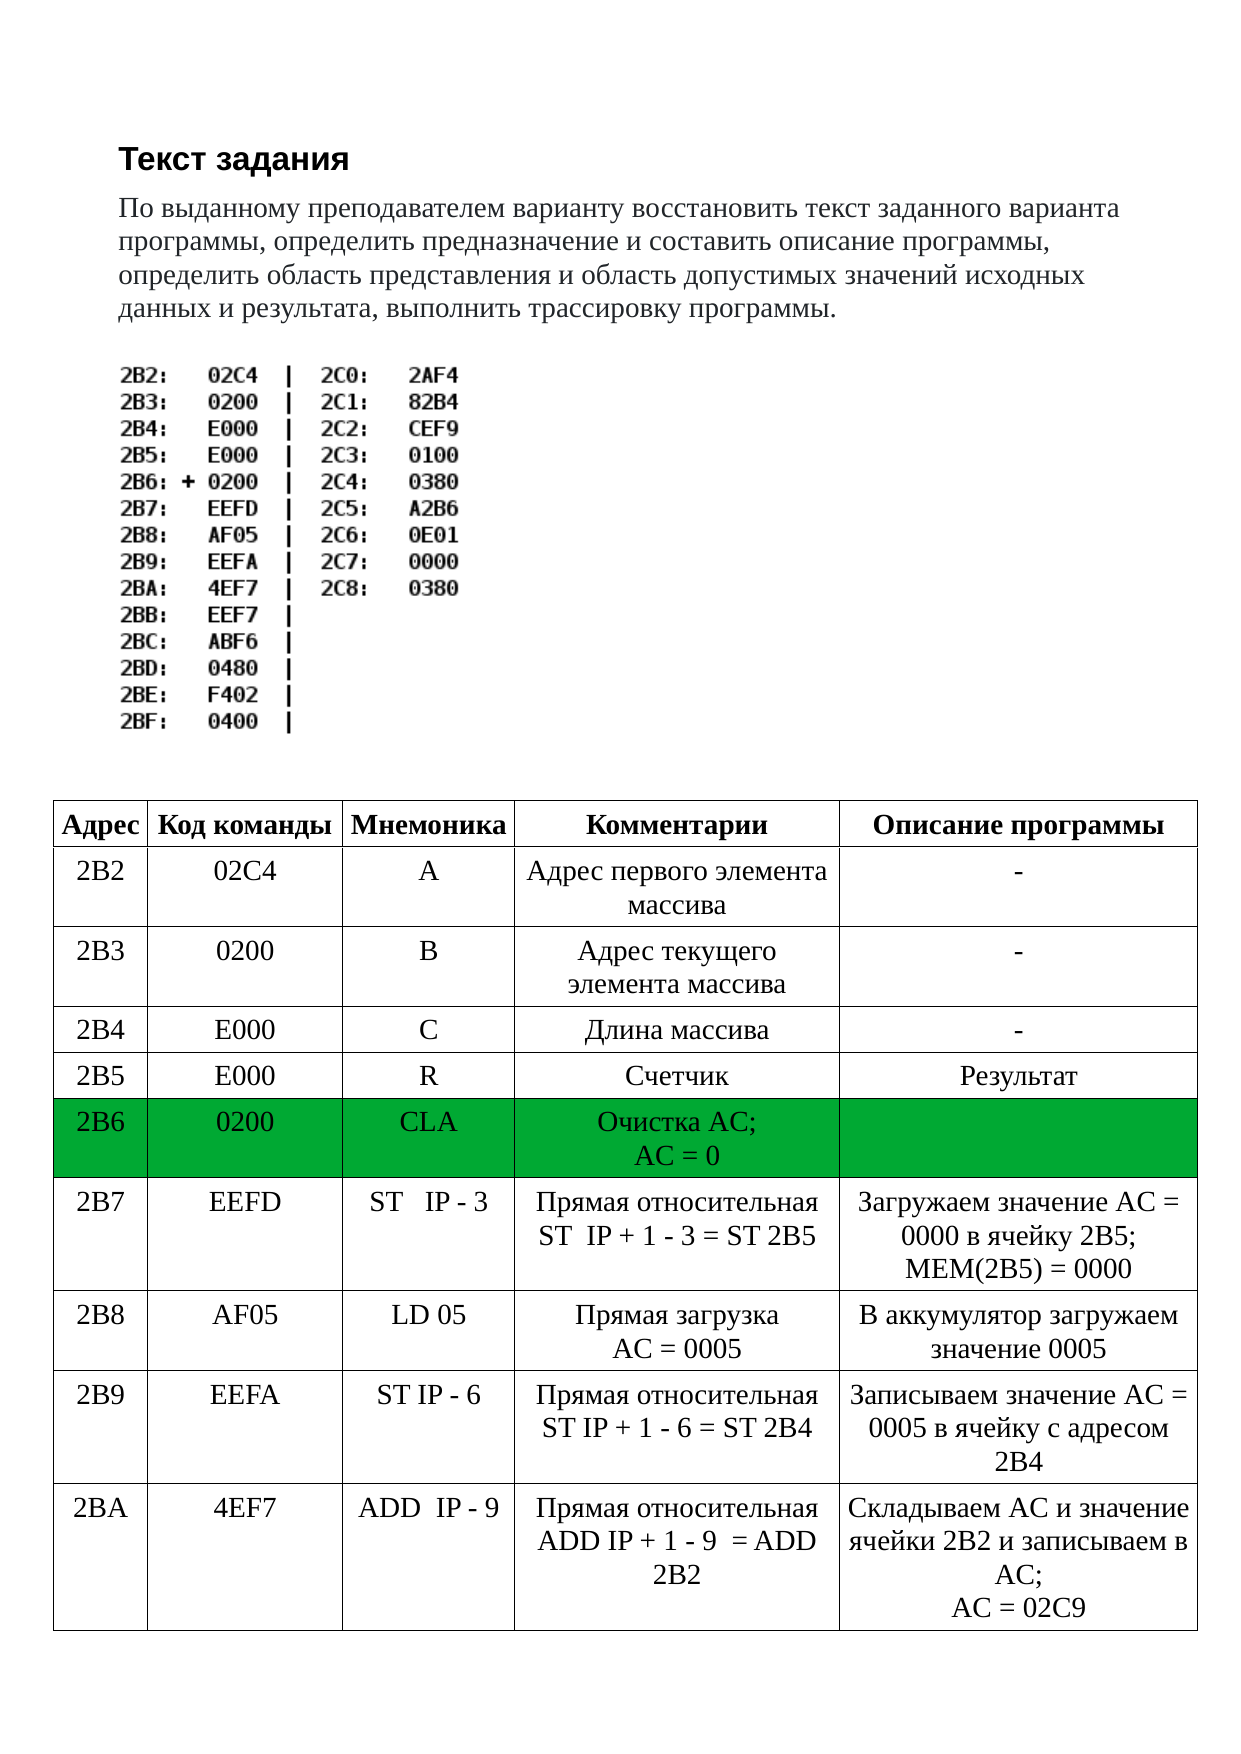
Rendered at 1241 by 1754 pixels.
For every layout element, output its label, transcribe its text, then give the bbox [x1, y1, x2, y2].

table_cell E000 [148, 1007, 342, 1052]
table_cell - [840, 848, 1197, 926]
table_cell CLA [343, 1099, 514, 1177]
table_cell 2B4 [54, 1007, 147, 1052]
table_cell Прямая загрузка AC = 0005 [515, 1291, 839, 1370]
table_cell E000 [148, 1053, 342, 1098]
table_cell - [840, 1007, 1197, 1052]
table_header Описание программы [840, 801, 1197, 846]
table_cell 2B5 [54, 1053, 147, 1098]
table_cell EEFA [148, 1371, 342, 1483]
picture [115, 358, 463, 740]
table_cell 2B2 [54, 848, 147, 926]
table_cell B [343, 927, 514, 1006]
table_cell Длина массива [515, 1007, 839, 1052]
table_cell 2B8 [54, 1291, 147, 1370]
table_header Комментарии [515, 801, 839, 846]
table_cell Прямая относительная ADD IP + 1 - 9 = ADD 2B2 [515, 1484, 839, 1630]
table_cell Складываем AC и значение ячейки 2B2 и записываем в AC; AC = 02C9 [840, 1484, 1197, 1630]
table_cell EEFD [148, 1178, 342, 1290]
table_cell 2B7 [54, 1178, 147, 1290]
table_cell Записываем значение AC = 0005 в ячейку с адресом 2B4 [840, 1371, 1197, 1483]
table_cell 2B3 [54, 927, 147, 1006]
subtitle Текст задания [118, 139, 1122, 177]
table_cell [840, 1099, 1197, 1177]
table_cell Очистка AC; AC = 0 [515, 1099, 839, 1177]
table_header Код команды [148, 801, 342, 846]
table_cell Результат [840, 1053, 1197, 1098]
table_cell Адрес первого элемента массива [515, 848, 839, 926]
table_cell Загружаем значение AC = 0000 в ячейку 2B5; MEM(2B5) = 0000 [840, 1178, 1197, 1290]
table_cell ST IP - 3 [343, 1178, 514, 1290]
table_cell LD 05 [343, 1291, 514, 1370]
table_cell Прямая относительная ST IP + 1 - 6 = ST 2B4 [515, 1371, 839, 1483]
table_cell Адрес текущего элемента массива [515, 927, 839, 1006]
table_cell 02C4 [148, 848, 342, 926]
text По выданному преподавателем варианту восстановить текст заданного варианта программы, определить предназначение и составить описание программы, определить область представления и область допустимых значений исходных данных и результата, выполнить трассировку программы. [118, 190, 1122, 324]
table_cell ADD IP - 9 [343, 1484, 514, 1630]
table_header Адрес [54, 801, 147, 846]
table_cell A [343, 848, 514, 926]
table_cell 2BA [54, 1484, 147, 1630]
table_cell ST IP - 6 [343, 1371, 514, 1483]
table_cell 2B6 [54, 1099, 147, 1177]
table_cell 0200 [148, 927, 342, 1006]
table_cell C [343, 1007, 514, 1052]
table_header Мнемоника [343, 801, 514, 846]
table_cell В аккумулятор загружаем значение 0005 [840, 1291, 1197, 1370]
table_cell AF05 [148, 1291, 342, 1370]
table_cell 0200 [148, 1099, 342, 1177]
table_cell 4EF7 [148, 1484, 342, 1630]
table_cell R [343, 1053, 514, 1098]
table_cell Счетчик [515, 1053, 839, 1098]
table_cell - [840, 927, 1197, 1006]
table_cell Прямая относительная ST IP + 1 - 3 = ST 2B5 [515, 1178, 839, 1290]
table_cell 2B9 [54, 1371, 147, 1483]
